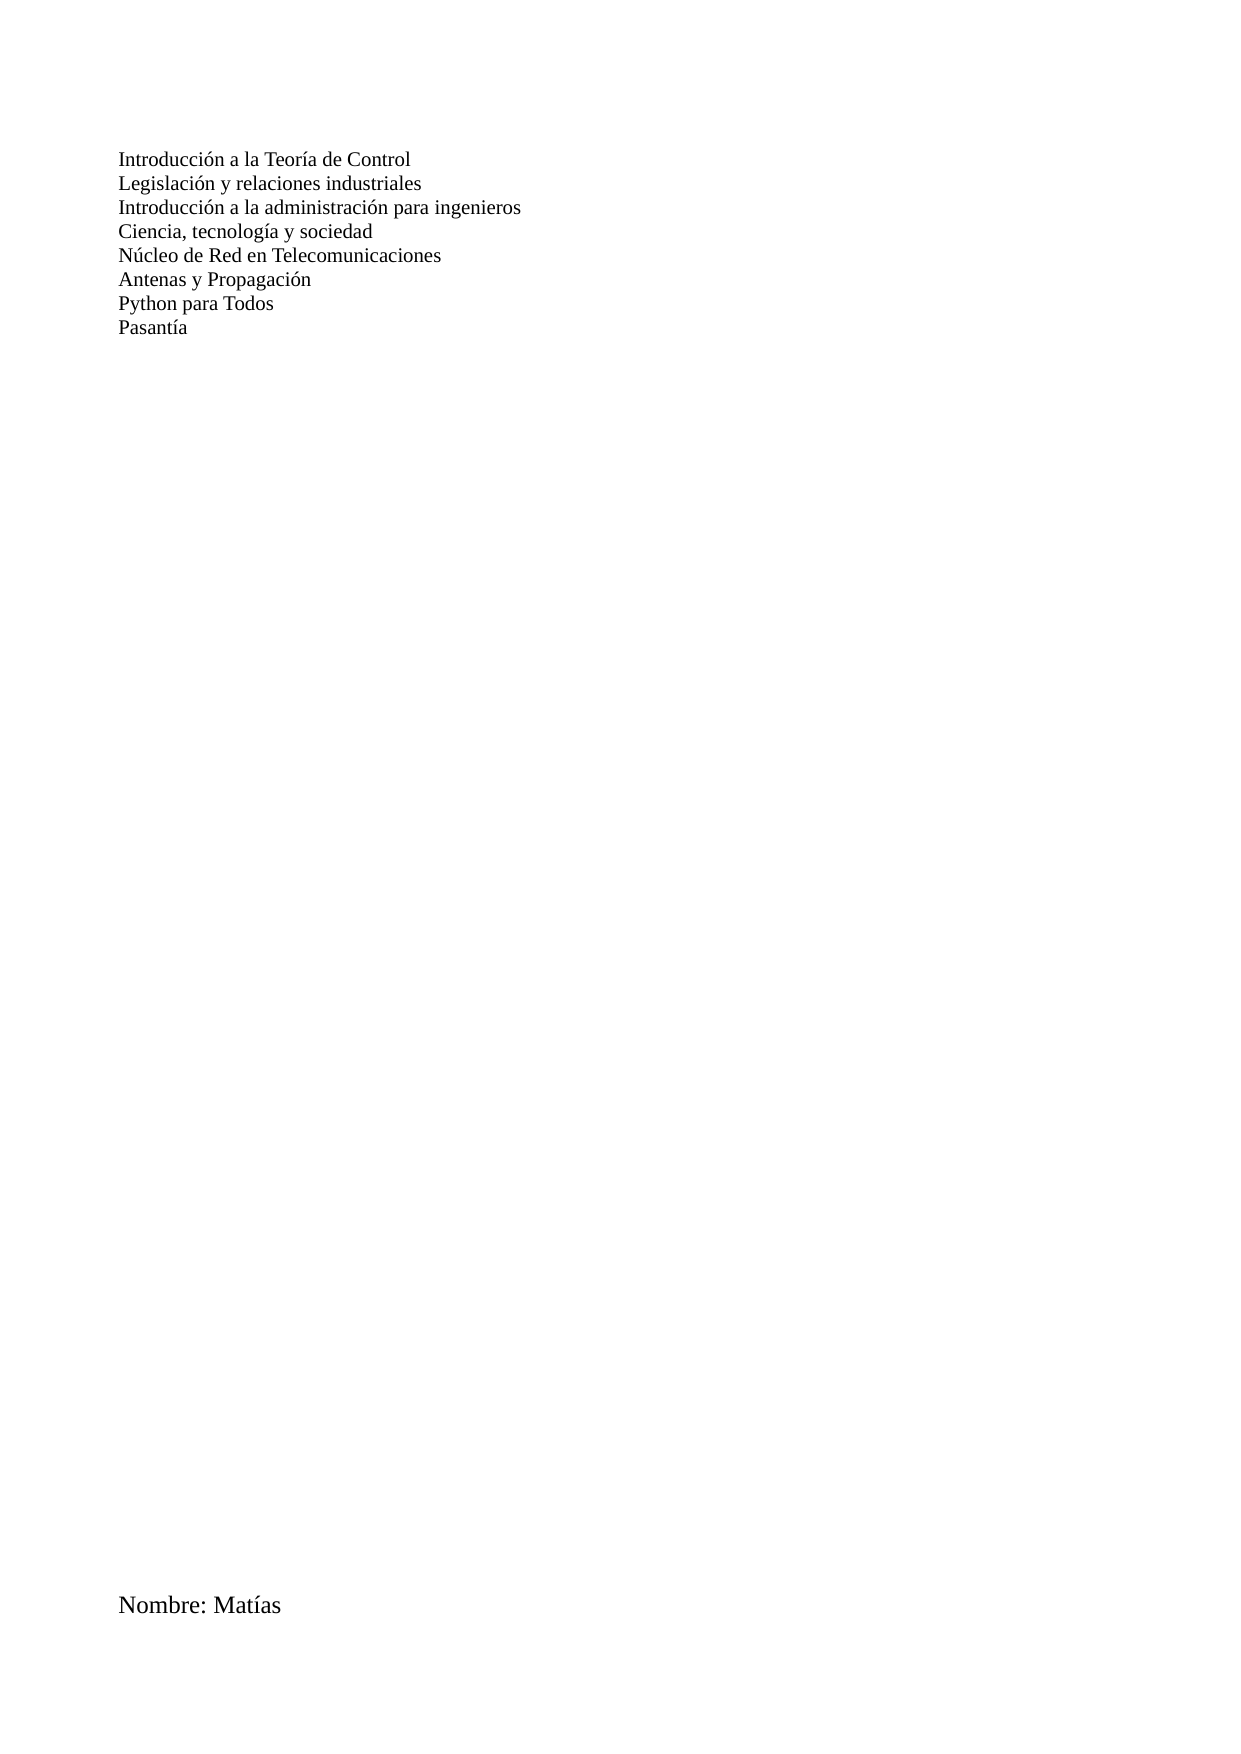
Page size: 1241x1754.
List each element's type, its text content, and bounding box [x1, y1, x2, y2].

text Ciencia, tecnología y sociedad [118, 219, 1122, 243]
text Introducción a la Teoría de Control [118, 147, 1122, 171]
text Pasantía [118, 315, 1122, 339]
text Nombre: Matías [118, 1591, 1122, 1619]
text Núcleo de Red en Telecomunicaciones [118, 243, 1122, 267]
text Legislación y relaciones industriales [118, 171, 1122, 195]
text Python para Todos [118, 291, 1122, 315]
text Introducción a la administración para ingenieros [118, 195, 1122, 219]
text Antenas y Propagación [118, 267, 1122, 291]
